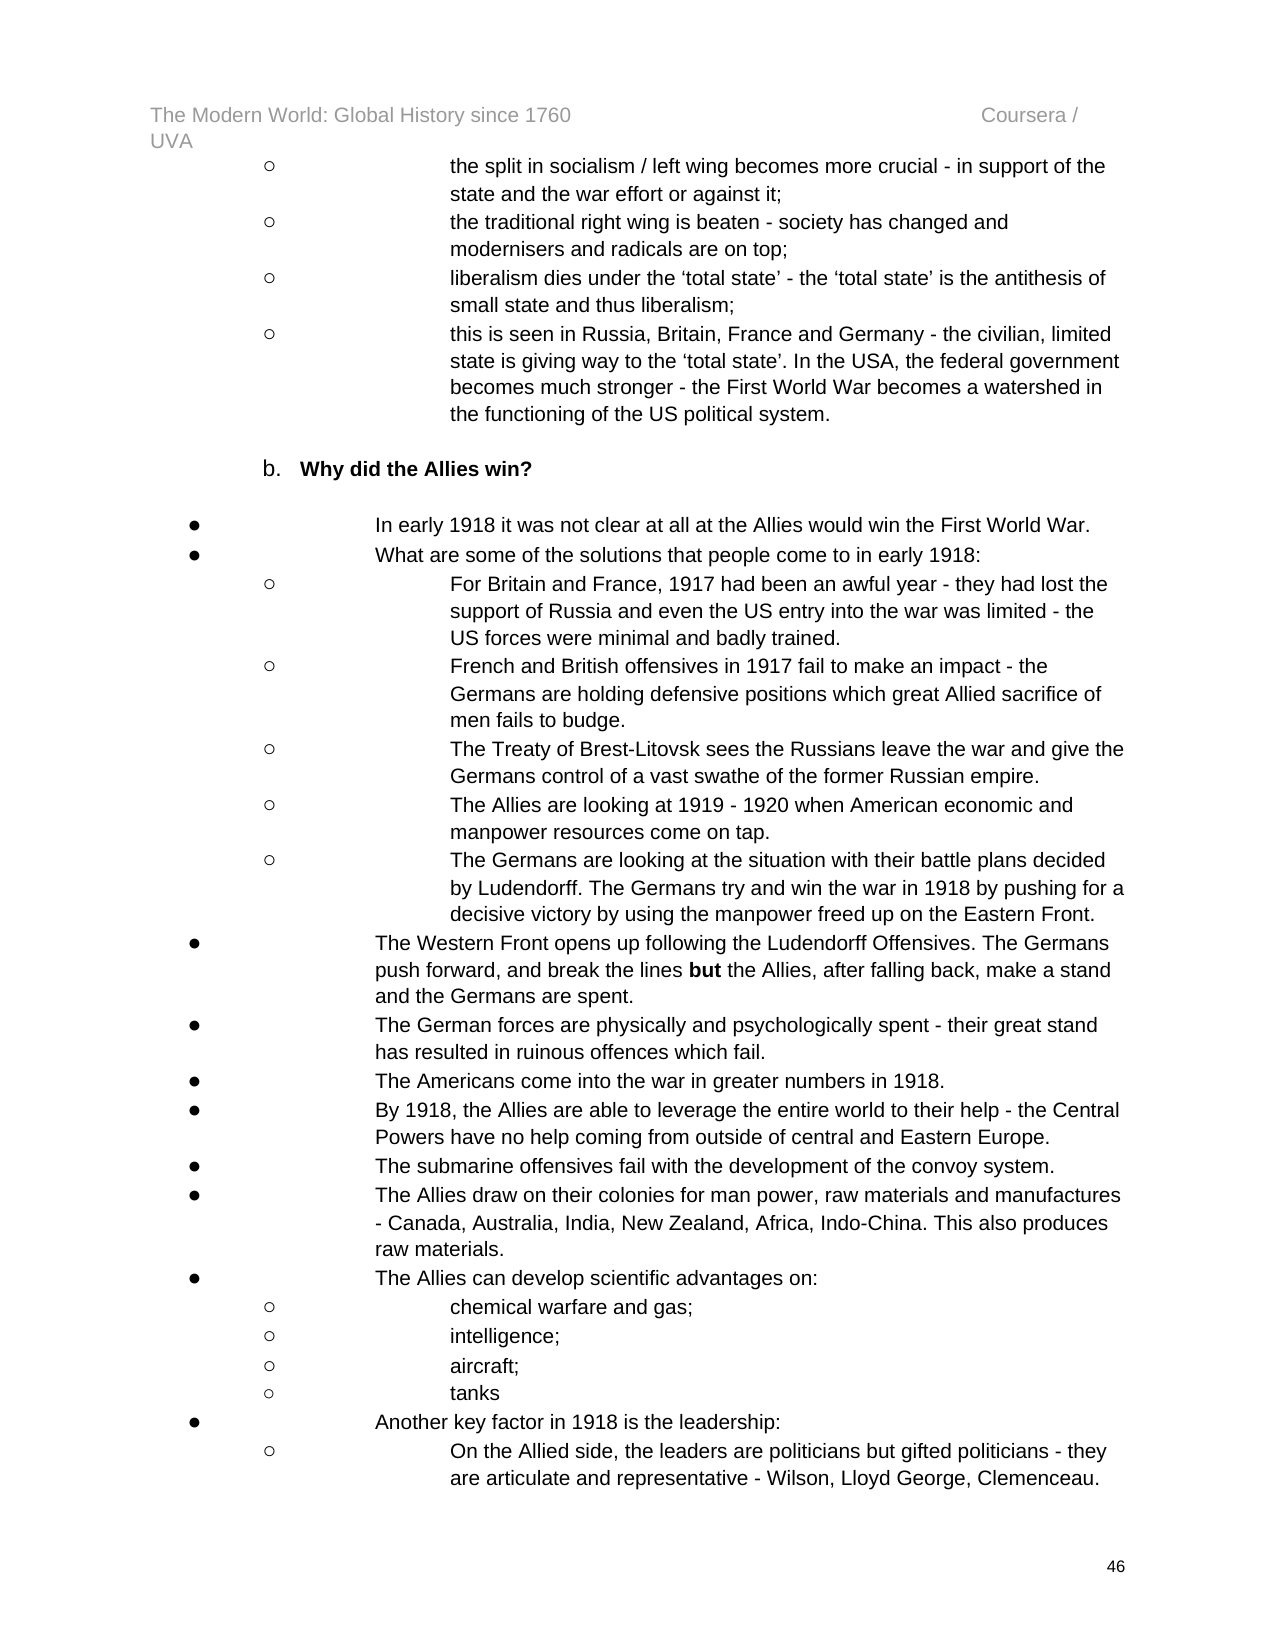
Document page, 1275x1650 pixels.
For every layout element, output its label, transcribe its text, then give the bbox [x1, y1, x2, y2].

list this is seen in Russia, Britain, France and Germany - the civilian, limited state is giving way to the ‘total state’. In the USA, the federal government becomes much stronger - the First World War becomes a watershed in the functioning of the US political system. [262, 320, 1125, 426]
list The Allies are looking at 1919 - 1920 when American economic and manpower resources come on tap. [262, 791, 1125, 843]
list The Germans are looking at the situation with their battle plans decided by Ludendorff. The Germans try and win the war in 1918 by pushing for a decisive victory by using the manpower freed up on the Eastern Front. [262, 847, 1125, 926]
list liberalism dies under the ‘total state’ - the ‘total state’ is the antithesis of small state and thus liberalism; [262, 264, 1125, 317]
list tanks [262, 1382, 1125, 1405]
list aircraft; [262, 1352, 1125, 1378]
list the traditional right wing is beaten - society has changed and modernisers and radicals are on top; [262, 209, 1125, 261]
list Another key factor in 1918 is the leadership: [187, 1408, 1125, 1434]
list On the Allied side, the leaders are politicians but gifted politicians - they are articulate and representative - Wilson, Lloyd George, Clemenceau. [262, 1438, 1125, 1490]
list The Americans come into the war in greater numbers in 1918. [187, 1067, 1125, 1093]
list The Western Front opens up following the Ludendorff Offensives. The Germans push forward, and break the lines but the Allies, after falling back, make a stand and the Germans are spent. [187, 929, 1125, 1008]
list Why did the Allies win? [262, 456, 1125, 482]
list The Treaty of Brest-Litovsk sees the Russians leave the war and give the Germans control of a vast swathe of the former Russian empire. [262, 736, 1125, 788]
list French and British offensives in 1917 fail to make an impact - the Germans are holding defensive positions which great Allied sacrifice of men fails to budge. [262, 653, 1125, 732]
list By 1918, the Allies are able to leverage the entire world to their help - the Central Powers have no help coming from outside of central and Eastern Europe. [187, 1097, 1125, 1149]
list The Allies can develop scientific advantages on: [187, 1264, 1125, 1290]
list intelligence; [262, 1323, 1125, 1349]
list In early 1918 it was not clear at all at the Allies would win the First World War. [187, 512, 1125, 538]
list chemical warfare and gas; [262, 1294, 1125, 1319]
list The Allies draw on their colonies for man power, raw materials and manufactures - Canada, Australia, India, New Zealand, Africa, Indo-China. This also produces raw materials. [187, 1182, 1125, 1261]
list What are some of the solutions that people come to in early 1918: [187, 541, 1125, 567]
list The German forces are physically and psychologically spent - their great stand has resulted in ruinous offences which fail. [187, 1012, 1125, 1064]
list For Britain and France, 1917 had been an awful year - they had lost the support of Russia and even the US entry into the war was limited - the US forces were minimal and badly trained. [262, 571, 1125, 650]
list the split in socialism / left wing becomes more crucial - in support of the state and the war effort or against it; [262, 153, 1125, 205]
list The submarine offensives fail with the development of the convoy system. [187, 1153, 1125, 1178]
